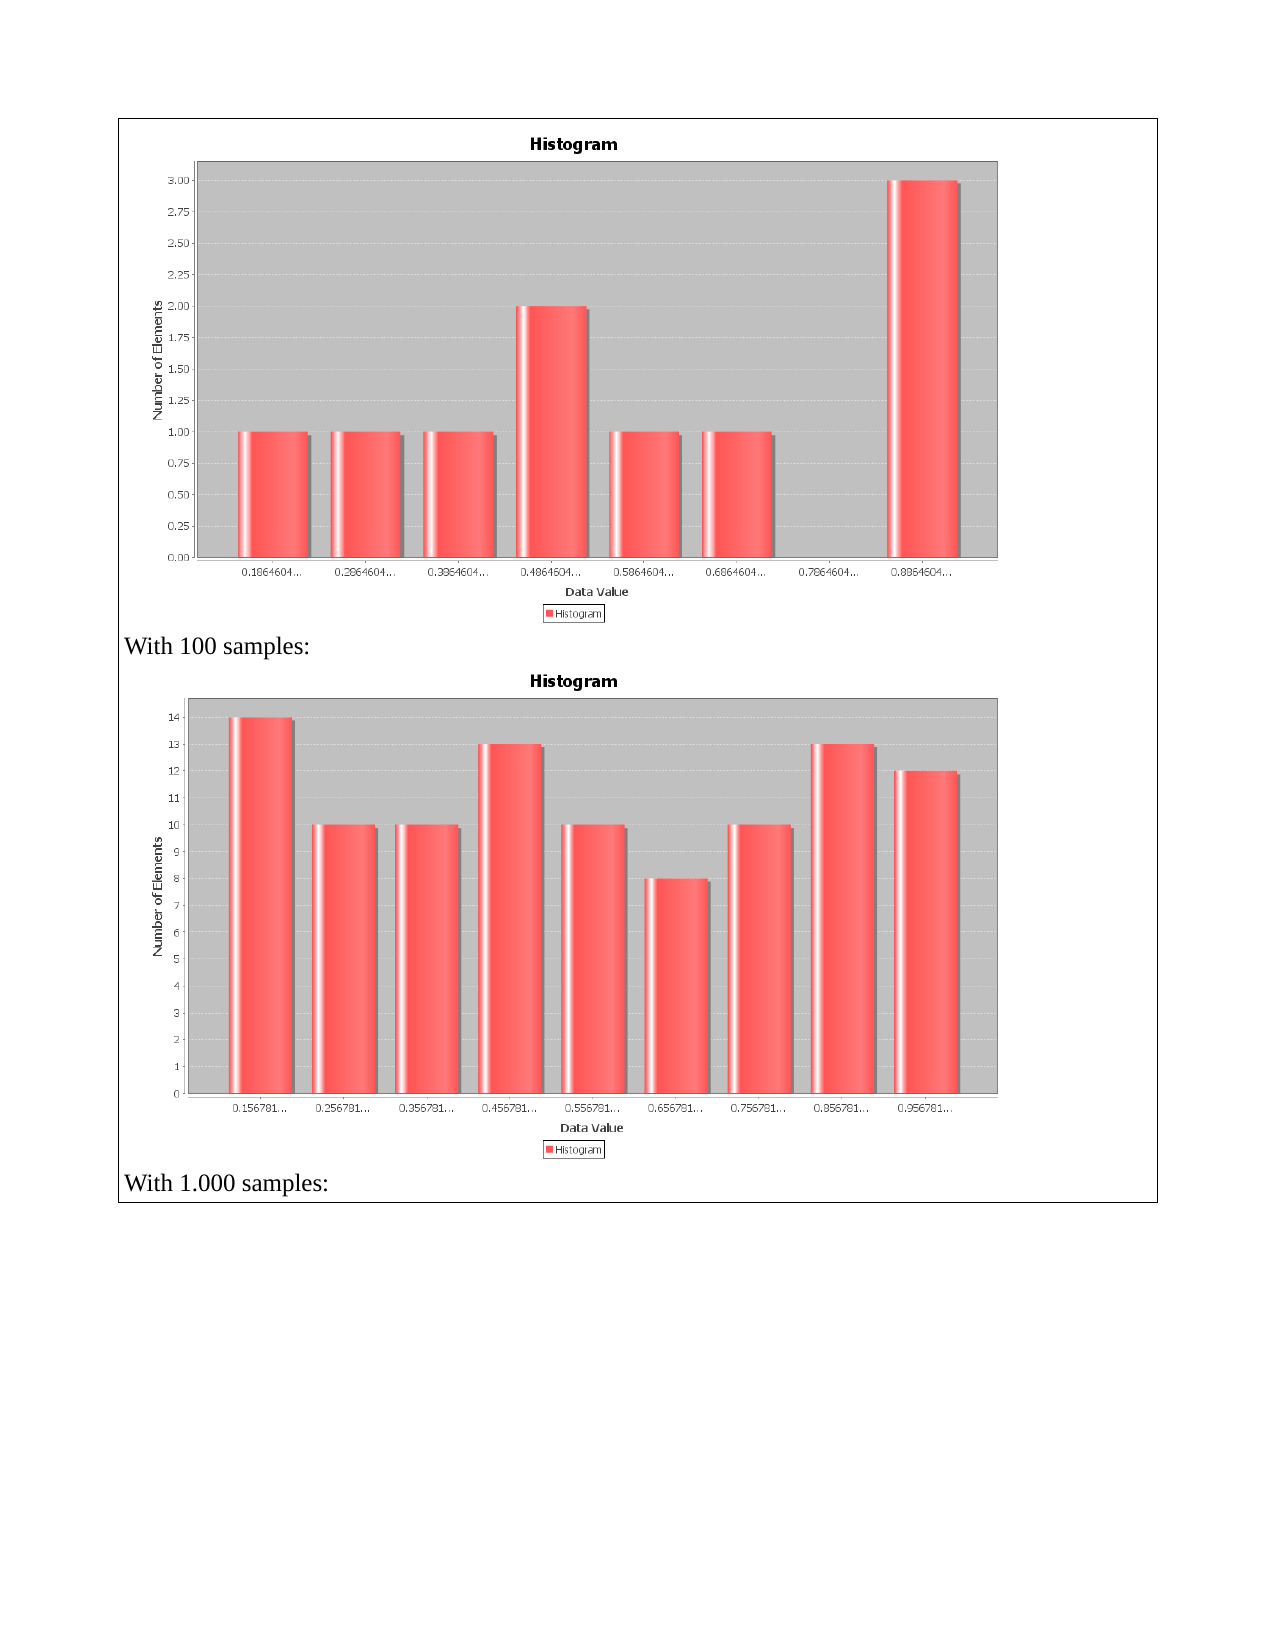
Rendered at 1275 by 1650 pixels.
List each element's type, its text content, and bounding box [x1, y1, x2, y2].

table_header A PDF (Probability Density Function) of a uniform random signal tells us the probability of occur each element of the signal. Let’s say that a signal has 10 elements (samples). The probability of each element occur at the signal is 1/10. The PDF graphic looks like this one: To illustrate that the more samples we generate, the closer the histogram gets to the pdf, lets take some examples. With 10 samples, the histogram is the following: With 100 samples: With 1.000 samples: With 10.000 samples: So, as we can see, the more samples we generate the histogram gets closer to the format of PDF. [119, 119, 1157, 1202]
picture [140, 133, 1007, 623]
picture [140, 669, 1007, 1159]
